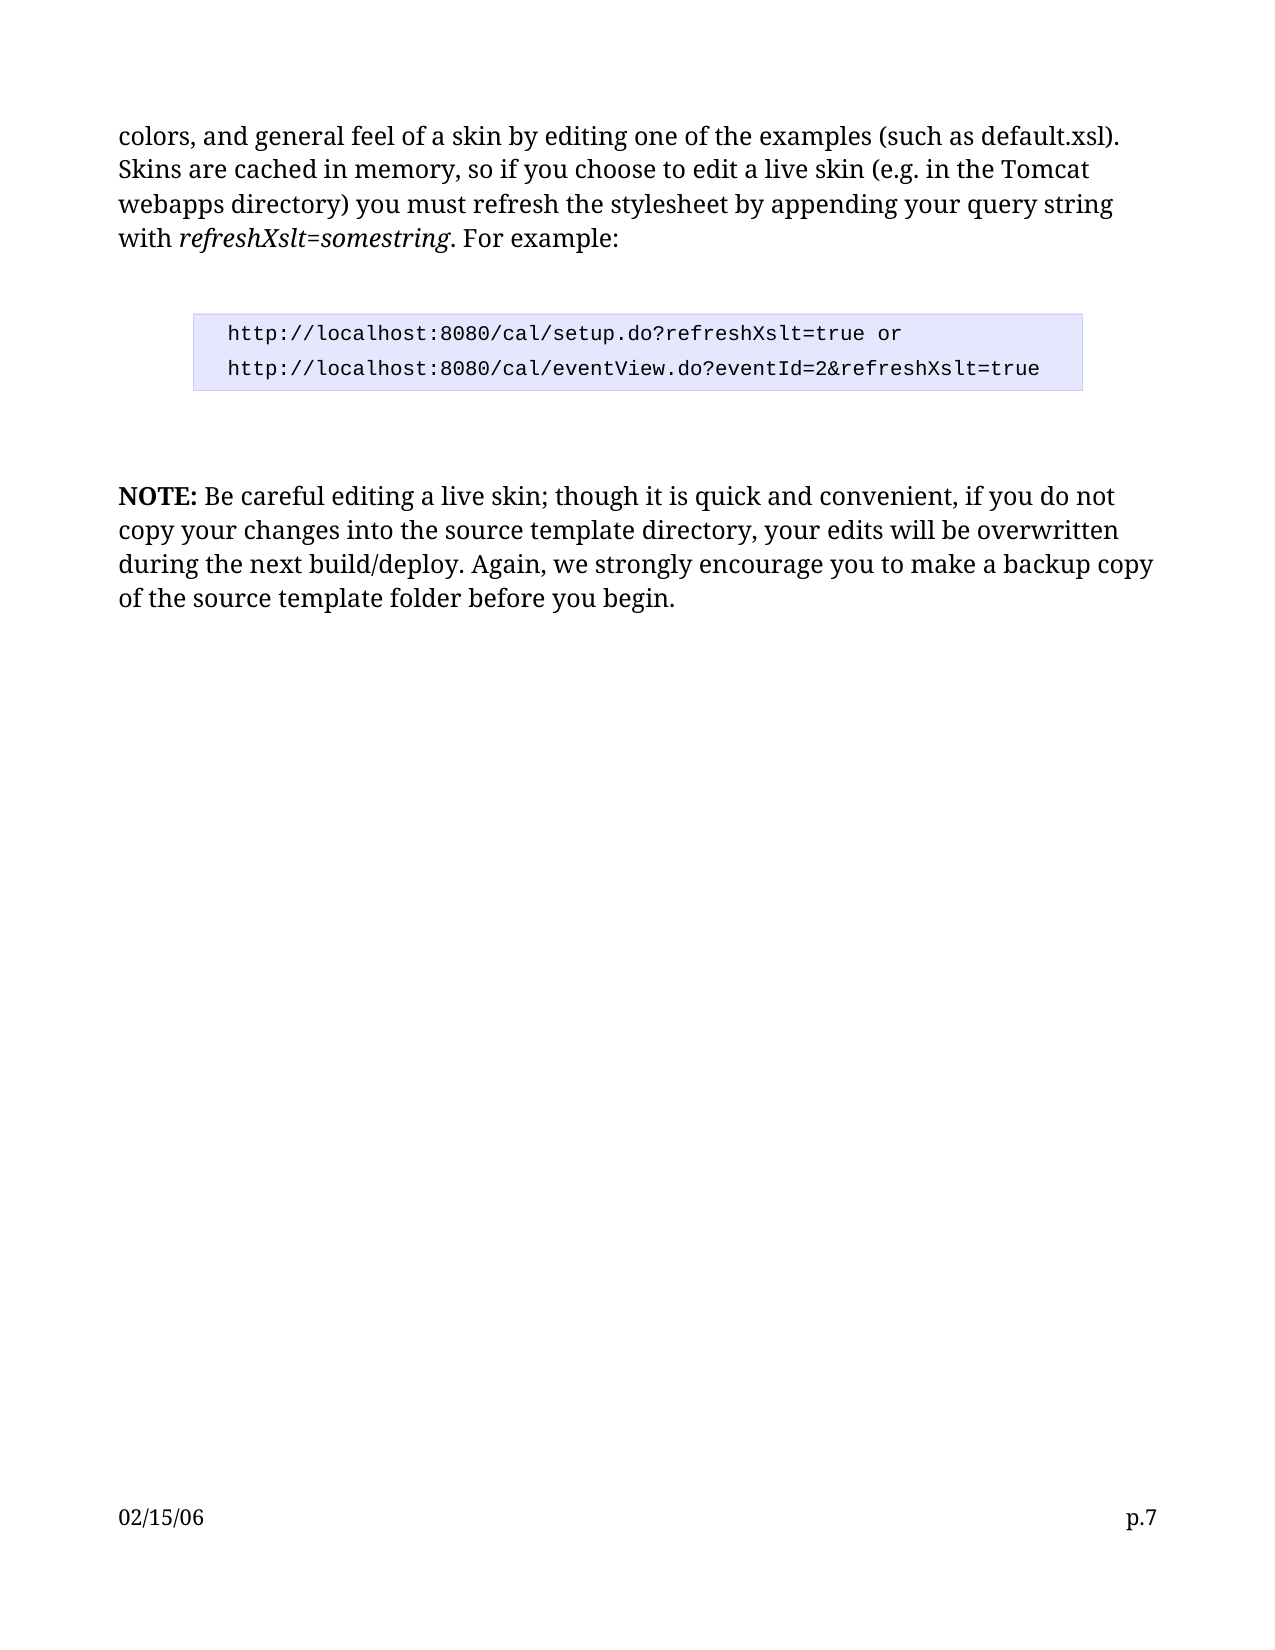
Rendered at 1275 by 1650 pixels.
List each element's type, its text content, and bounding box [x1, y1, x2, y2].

text http://localhost:8080/cal/eventView.do?eventId=2&refreshXslt=true [194, 349, 1082, 390]
text NOTE: Be careful editing a live skin; though it is quick and convenient, if you do not copy your changes into the source template directory, your edits will be overwritten during the next build/deploy. Again, we strongly encourage you to make a backup copy of the source template folder before you begin. [118, 478, 1157, 615]
text http://localhost:8080/cal/setup.do?refreshXslt=true or [194, 315, 1082, 346]
text colors, and general feel of a skin by editing one of the examples (such as default.xsl). Skins are cached in memory, so if you choose to edit a live skin (e.g. in the Tomcat webapps directory) you must refresh the stylesheet by appending your query string with refreshXslt=somestring. For example: [118, 118, 1157, 254]
